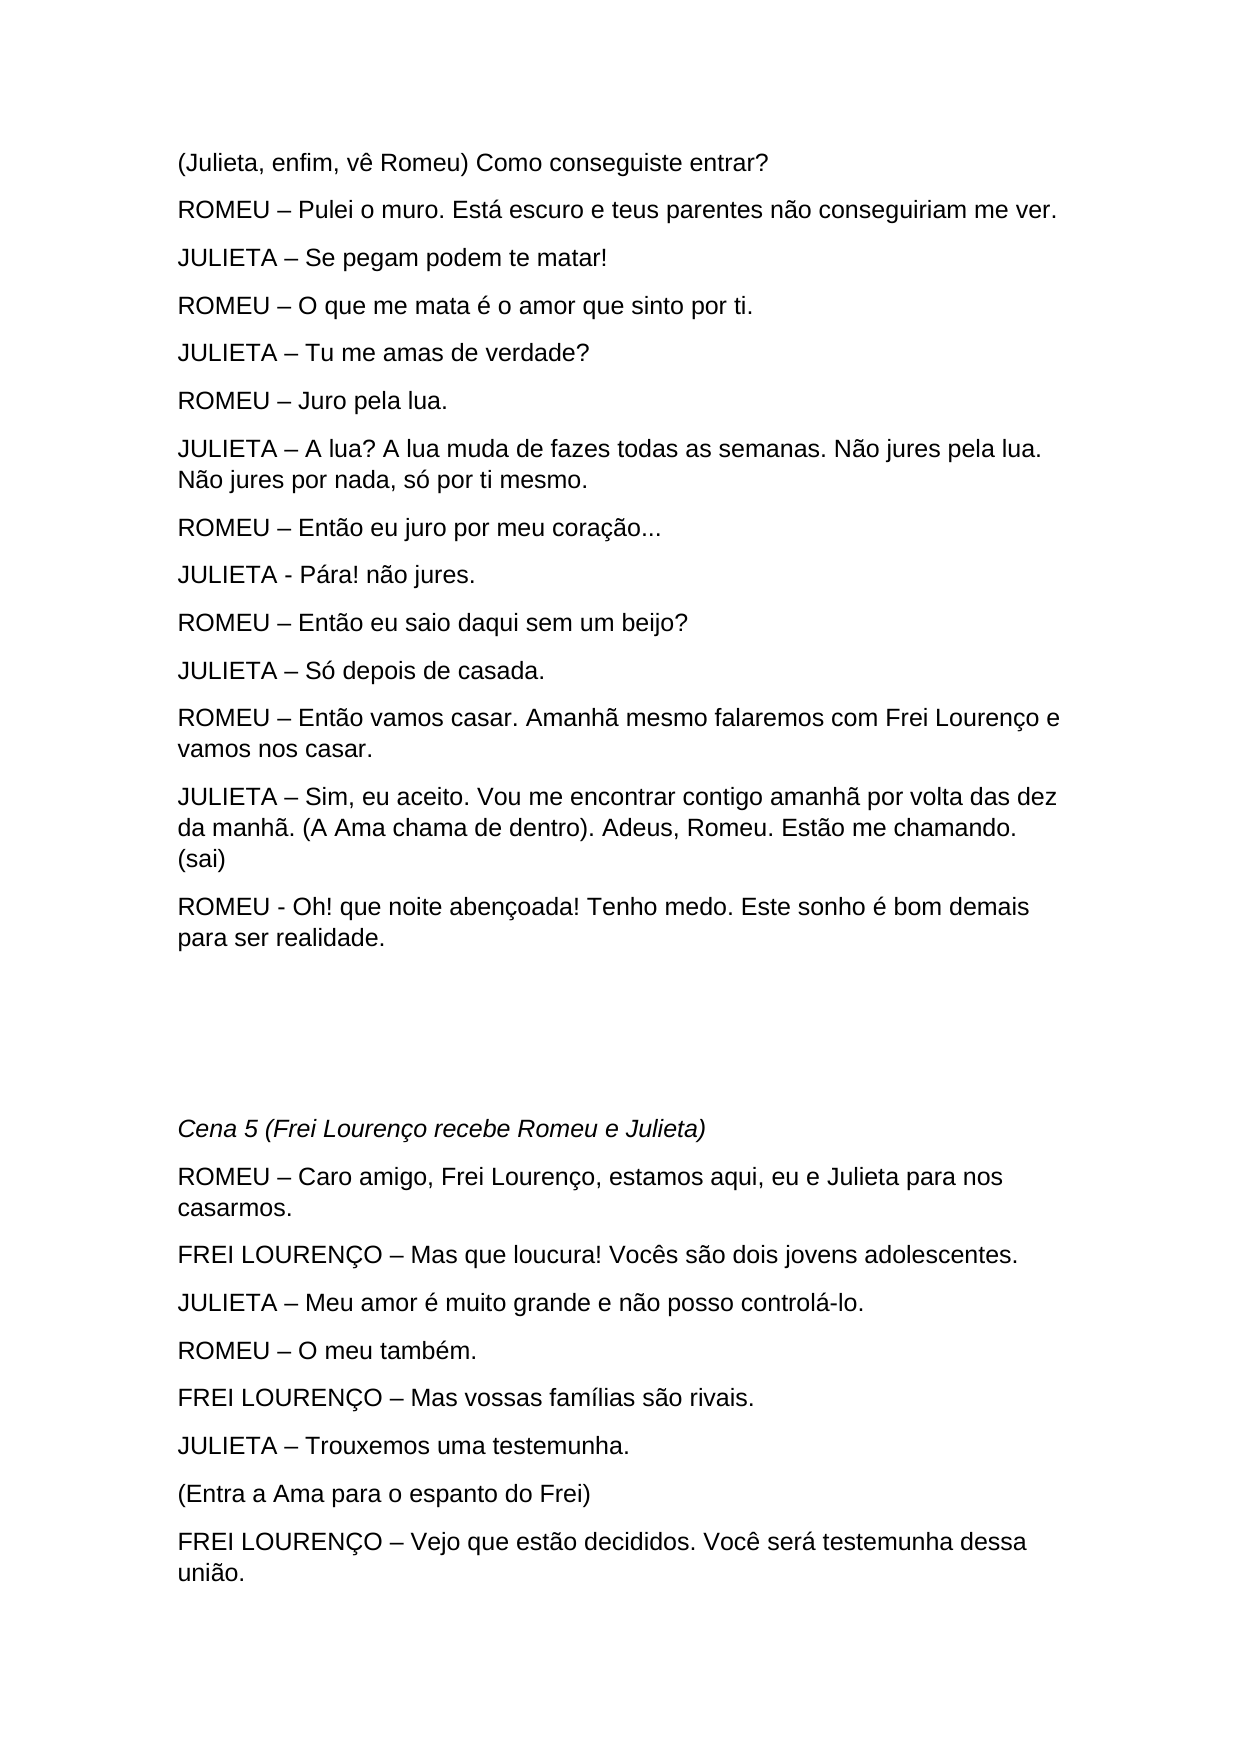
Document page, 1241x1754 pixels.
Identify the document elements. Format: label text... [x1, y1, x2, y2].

text JULIETA – Meu amor é muito grande e não posso controlá-lo. [177, 1288, 1063, 1317]
text JULIETA – Se pegam podem te matar! [177, 243, 1063, 272]
text ROMEU – O meu também. [177, 1336, 1063, 1364]
text JULIETA – Tu me amas de verdade? [177, 338, 1063, 367]
text ROMEU – Então eu juro por meu coração... [177, 513, 1063, 541]
text Cena 5 (Frei Lourenço recebe Romeu e Julieta) [177, 1114, 1063, 1143]
text ROMEU – Caro amigo, Frei Lourenço, estamos aqui, eu e Julieta para nos casarmos. [177, 1162, 1063, 1221]
text JULIETA – A lua? A lua muda de fazes todas as semanas. Não jures pela lua. Não jures por nada, só por ti mesmo. [177, 434, 1063, 494]
text JULIETA - Pára! não jures. [177, 560, 1063, 589]
text ROMEU - Oh! que noite abençoada! Tenho medo. Este sonho é bom demais para ser realidade. [177, 892, 1063, 952]
text JULIETA – Sim, eu aceito. Vou me encontrar contigo amanhã por volta das dez da manhã. (A Ama chama de dentro). Adeus, Romeu. Estão me chamando. (sai) [177, 782, 1063, 873]
text FREI LOURENÇO – Mas que loucura! Vocês são dois jovens adolescentes. [177, 1240, 1063, 1269]
text (Entra a Ama para o espanto do Frei) [177, 1479, 1063, 1508]
text JULIETA – Trouxemos uma testemunha. [177, 1431, 1063, 1460]
text JULIETA – Só depois de casada. [177, 656, 1063, 684]
text ROMEU – Juro pela lua. [177, 386, 1063, 415]
text FREI LOURENÇO – Mas vossas famílias são rivais. [177, 1383, 1063, 1412]
text (Julieta, enfim, vê Romeu) Como conseguiste entrar? [177, 148, 1063, 176]
text ROMEU – Pulei o muro. Está escuro e teus parentes não conseguiriam me ver. [177, 195, 1063, 224]
text ROMEU – O que me mata é o amor que sinto por ti. [177, 291, 1063, 319]
text ROMEU – Então eu saio daqui sem um beijo? [177, 608, 1063, 637]
text ROMEU – Então vamos casar. Amanhã mesmo falaremos com Frei Lourenço e vamos nos casar. [177, 703, 1063, 763]
text FREI LOURENÇO – Vejo que estão decididos. Você será testemunha dessa união. [177, 1527, 1063, 1586]
